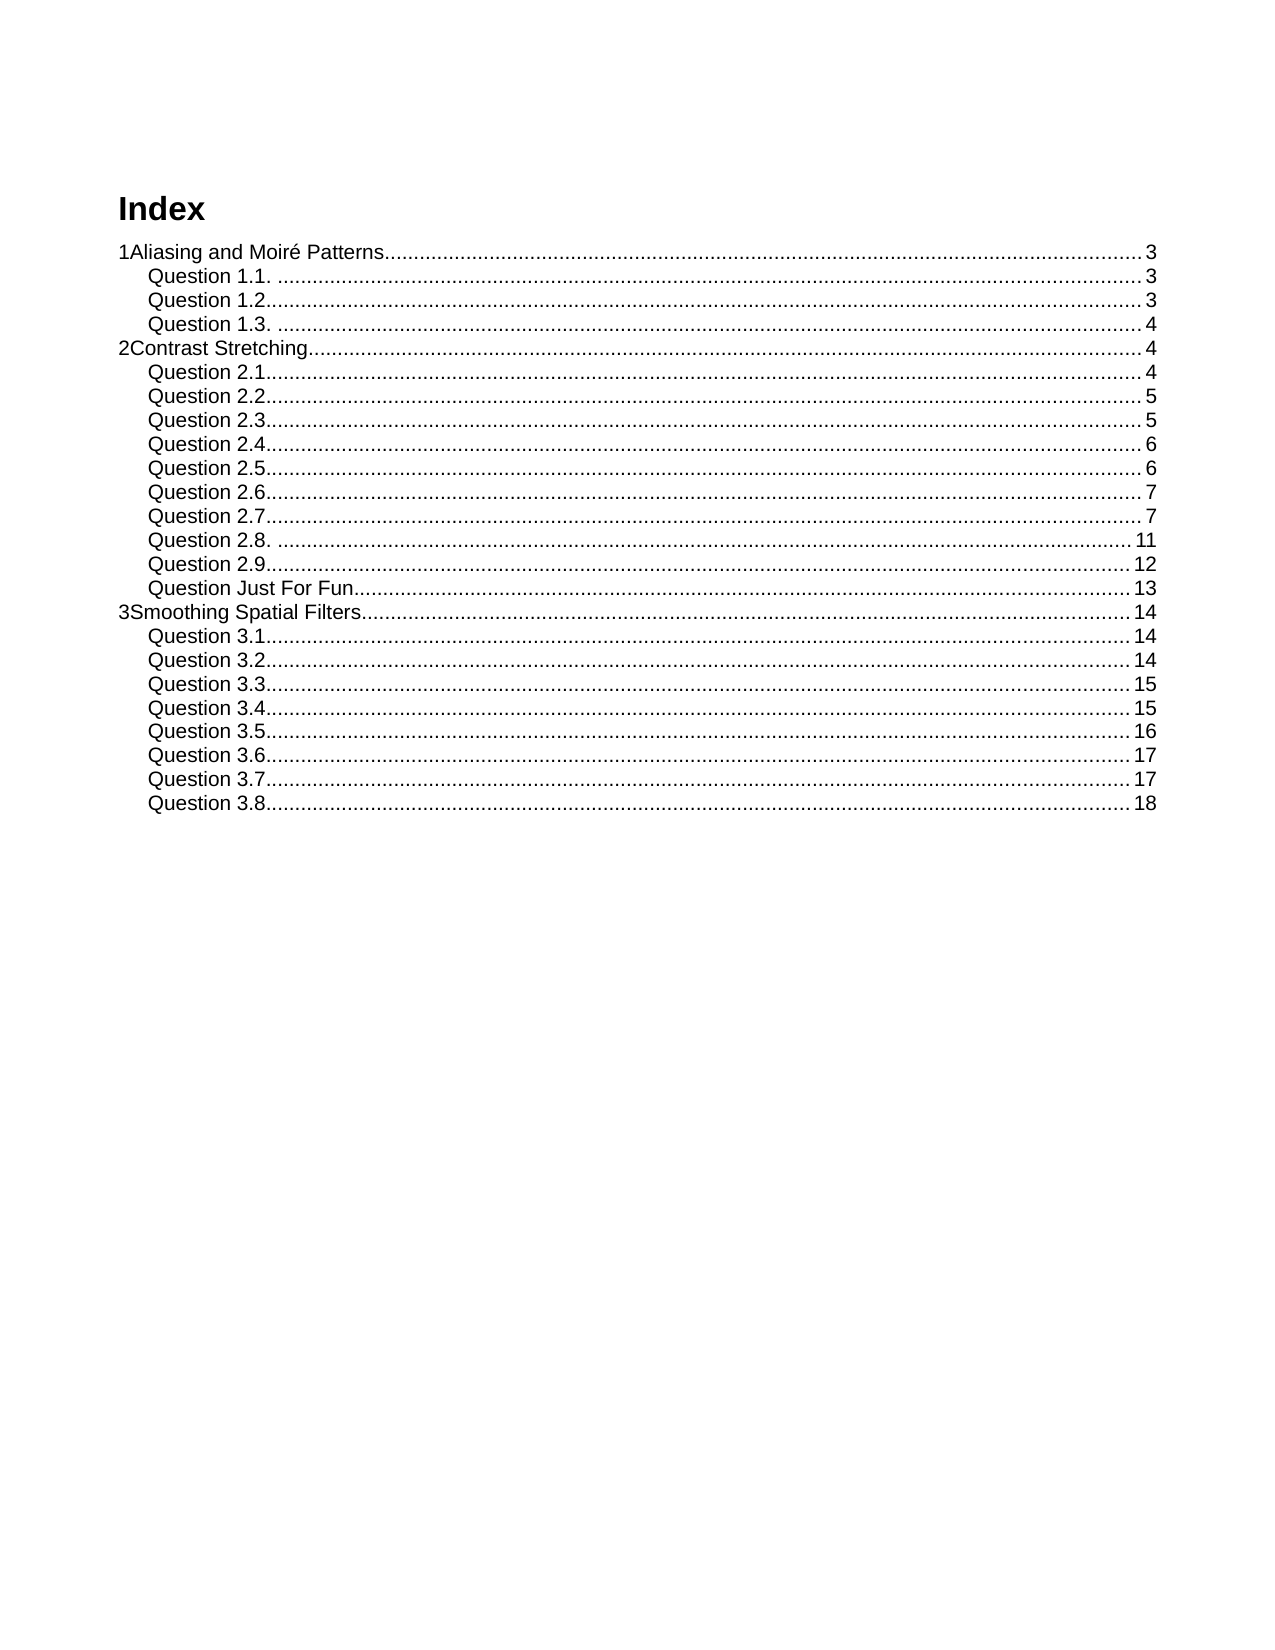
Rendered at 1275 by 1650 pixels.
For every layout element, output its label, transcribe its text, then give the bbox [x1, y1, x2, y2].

text Question 2.3. 5 [148, 408, 1157, 432]
text Question 2.7. 7 [148, 504, 1157, 528]
text Question 2.5. 6 [148, 456, 1157, 480]
text Question 2.6. 7 [148, 480, 1157, 504]
text Question 2.8. 11 [148, 528, 1157, 552]
subtitle Index [118, 189, 1157, 228]
text Question 2.9. 12 [148, 552, 1157, 576]
text Question 1.3. 4 [148, 312, 1157, 336]
text Question 3.5. 16 [148, 719, 1157, 743]
text 3Smoothing Spatial Filters 14 [118, 599, 1157, 623]
text Question 3.4. 15 [148, 695, 1157, 719]
text Question 1.2. 3 [148, 288, 1157, 312]
text Question 1.1. 3 [148, 264, 1157, 288]
text 1Aliasing and Moiré Patterns 3 [118, 240, 1157, 264]
text Question 3.1. 14 [148, 623, 1157, 647]
text Question 3.8. 18 [148, 791, 1157, 815]
text Question 3.2. 14 [148, 647, 1157, 671]
text Question 2.4. 6 [148, 432, 1157, 456]
text Question 2.1. 4 [148, 360, 1157, 384]
text Question 2.2. 5 [148, 384, 1157, 408]
text 2Contrast Stretching 4 [118, 336, 1157, 360]
text Question 3.3. 15 [148, 671, 1157, 695]
text Question 3.7. 17 [148, 767, 1157, 791]
text Question 3.6. 17 [148, 743, 1157, 767]
text Question Just For Fun. 13 [148, 576, 1157, 599]
